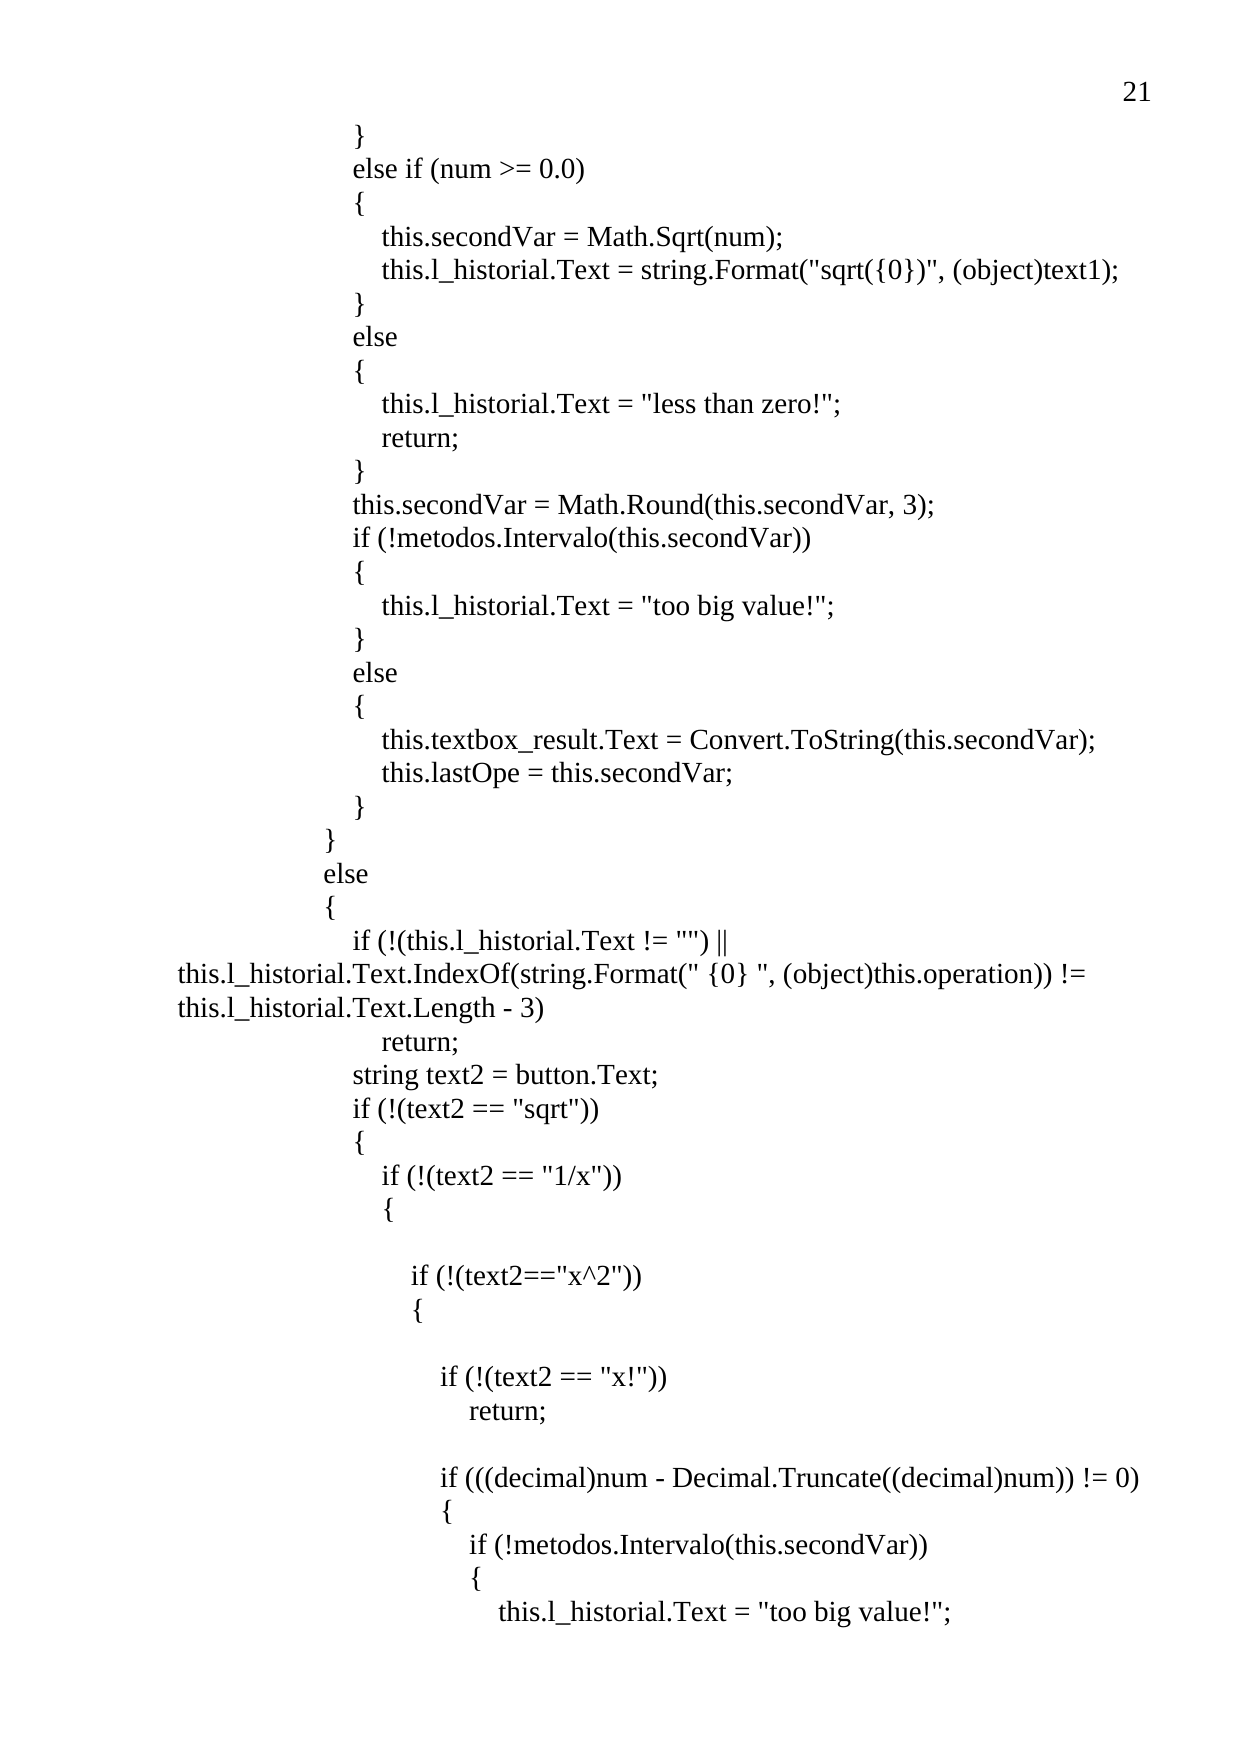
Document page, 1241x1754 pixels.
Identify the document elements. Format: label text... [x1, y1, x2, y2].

text } [177, 822, 1152, 856]
text return; [177, 1024, 1152, 1057]
text { [177, 185, 1152, 219]
text { [177, 688, 1152, 722]
text this.secondVar = Math.Round(this.secondVar, 3); [177, 487, 1152, 521]
text string text2 = button.Text; [177, 1057, 1152, 1091]
text if (!(text2 == "1/x")) [177, 1158, 1152, 1191]
text this.l_historial.Text = "too big value!"; [177, 1594, 1152, 1627]
text this.l_historial.Text = string.Format("sqrt({0})", (object)text1); [177, 252, 1152, 286]
text { [177, 554, 1152, 588]
text return; [177, 420, 1152, 453]
text { [177, 1292, 1152, 1326]
text if (!(text2 == "sqrt")) [177, 1091, 1152, 1124]
text return; [177, 1393, 1152, 1426]
text { [177, 1560, 1152, 1594]
text this.textbox_result.Text = Convert.ToString(this.secondVar); [177, 722, 1152, 755]
text this.l_historial.Text = "too big value!"; [177, 588, 1152, 621]
text if (!metodos.Intervalo(this.secondVar)) [177, 521, 1152, 554]
text } [177, 621, 1152, 655]
text } [177, 789, 1152, 822]
text } [177, 118, 1152, 152]
text if (((decimal)num - Decimal.Truncate((decimal)num)) != 0) [177, 1460, 1152, 1493]
text { [177, 1493, 1152, 1527]
text } [177, 453, 1152, 487]
text { [177, 1124, 1152, 1158]
text if (!(this.l_historial.Text != "") || this.l_historial.Text.IndexOf(string.Format(" {0} ", (object)this.operation)) != this.l_historial.Text.Length - 3) [177, 923, 1152, 1024]
text this.l_historial.Text = "less than zero!"; [177, 386, 1152, 420]
text if (!(text2 == "x!")) [177, 1359, 1152, 1393]
text { [177, 889, 1152, 923]
text if (!(text2=="x^2")) [177, 1258, 1152, 1292]
text else [177, 655, 1152, 688]
text this.secondVar = Math.Sqrt(num); [177, 219, 1152, 252]
text this.lastOpe = this.secondVar; [177, 755, 1152, 789]
text else if (num >= 0.0) [177, 152, 1152, 185]
text { [177, 1191, 1152, 1225]
text else [177, 319, 1152, 353]
text else [177, 856, 1152, 889]
text } [177, 286, 1152, 319]
text { [177, 353, 1152, 386]
text if (!metodos.Intervalo(this.secondVar)) [177, 1527, 1152, 1560]
